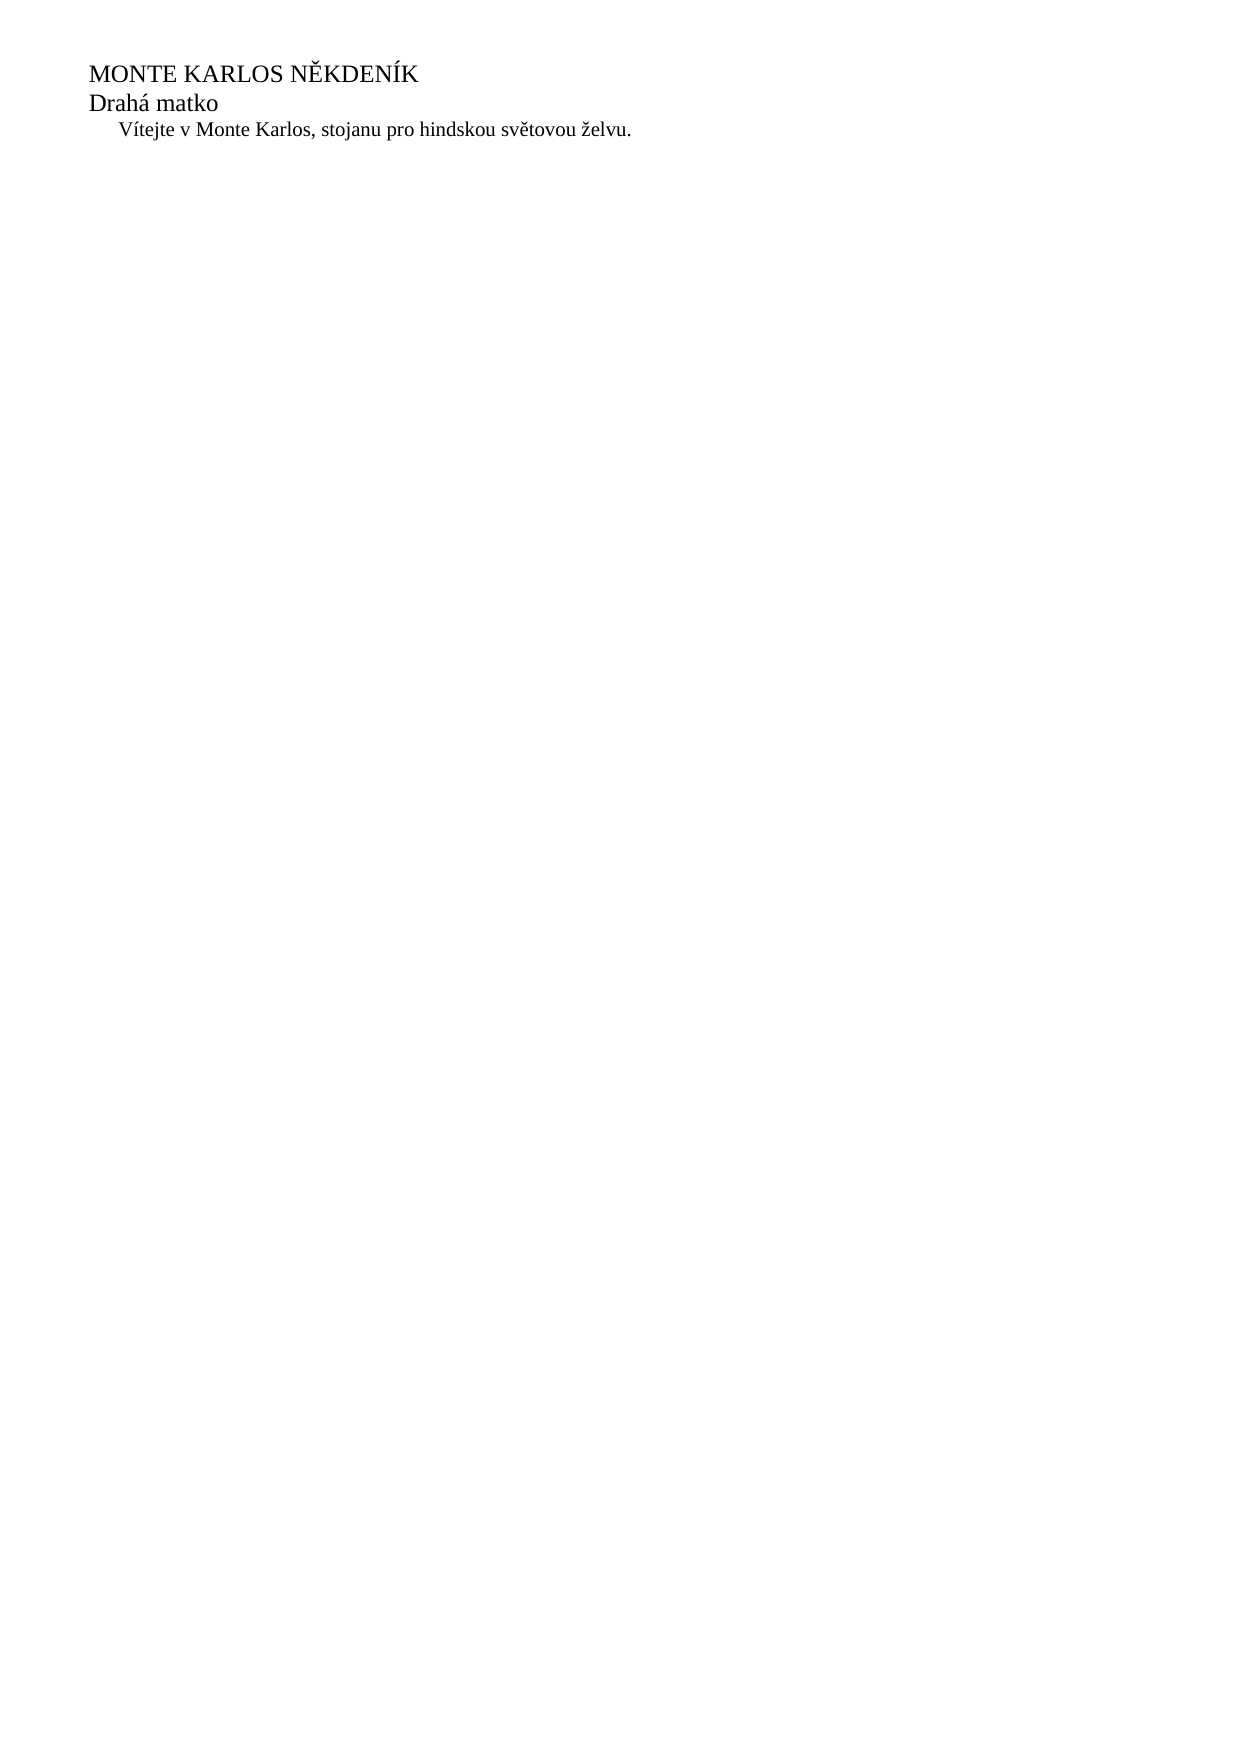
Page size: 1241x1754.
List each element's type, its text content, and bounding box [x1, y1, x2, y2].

text Drahá matko [88, 88, 1152, 117]
text MONTE KARLOS NĚKDENÍK [88, 59, 1152, 88]
text Vítejte v Monte Karlos, stojanu pro hindskou světovou želvu. [88, 117, 1152, 141]
